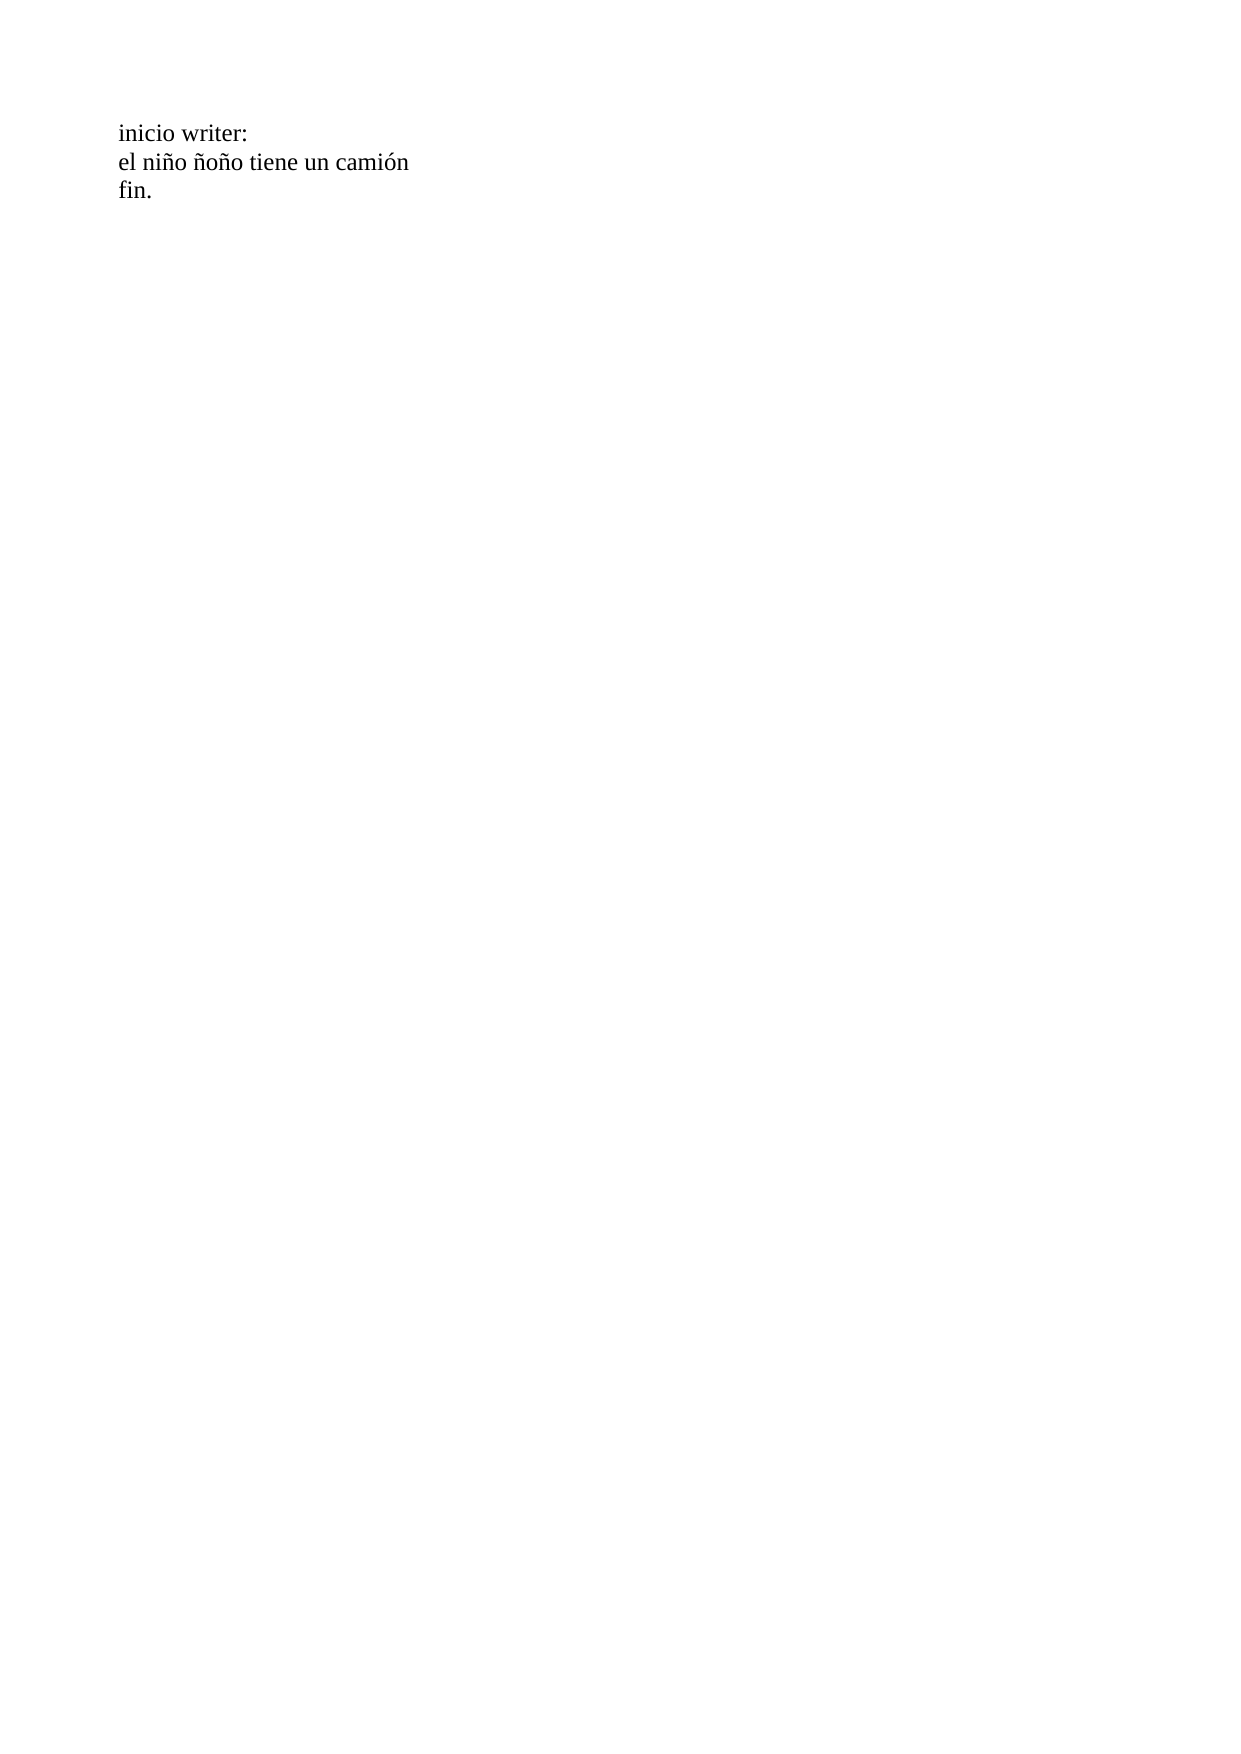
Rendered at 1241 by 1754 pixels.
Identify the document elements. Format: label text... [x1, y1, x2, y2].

text fin. [118, 176, 1122, 204]
text el niño ñoño tiene un camión [118, 147, 1122, 176]
text inicio writer: [118, 118, 1122, 147]
